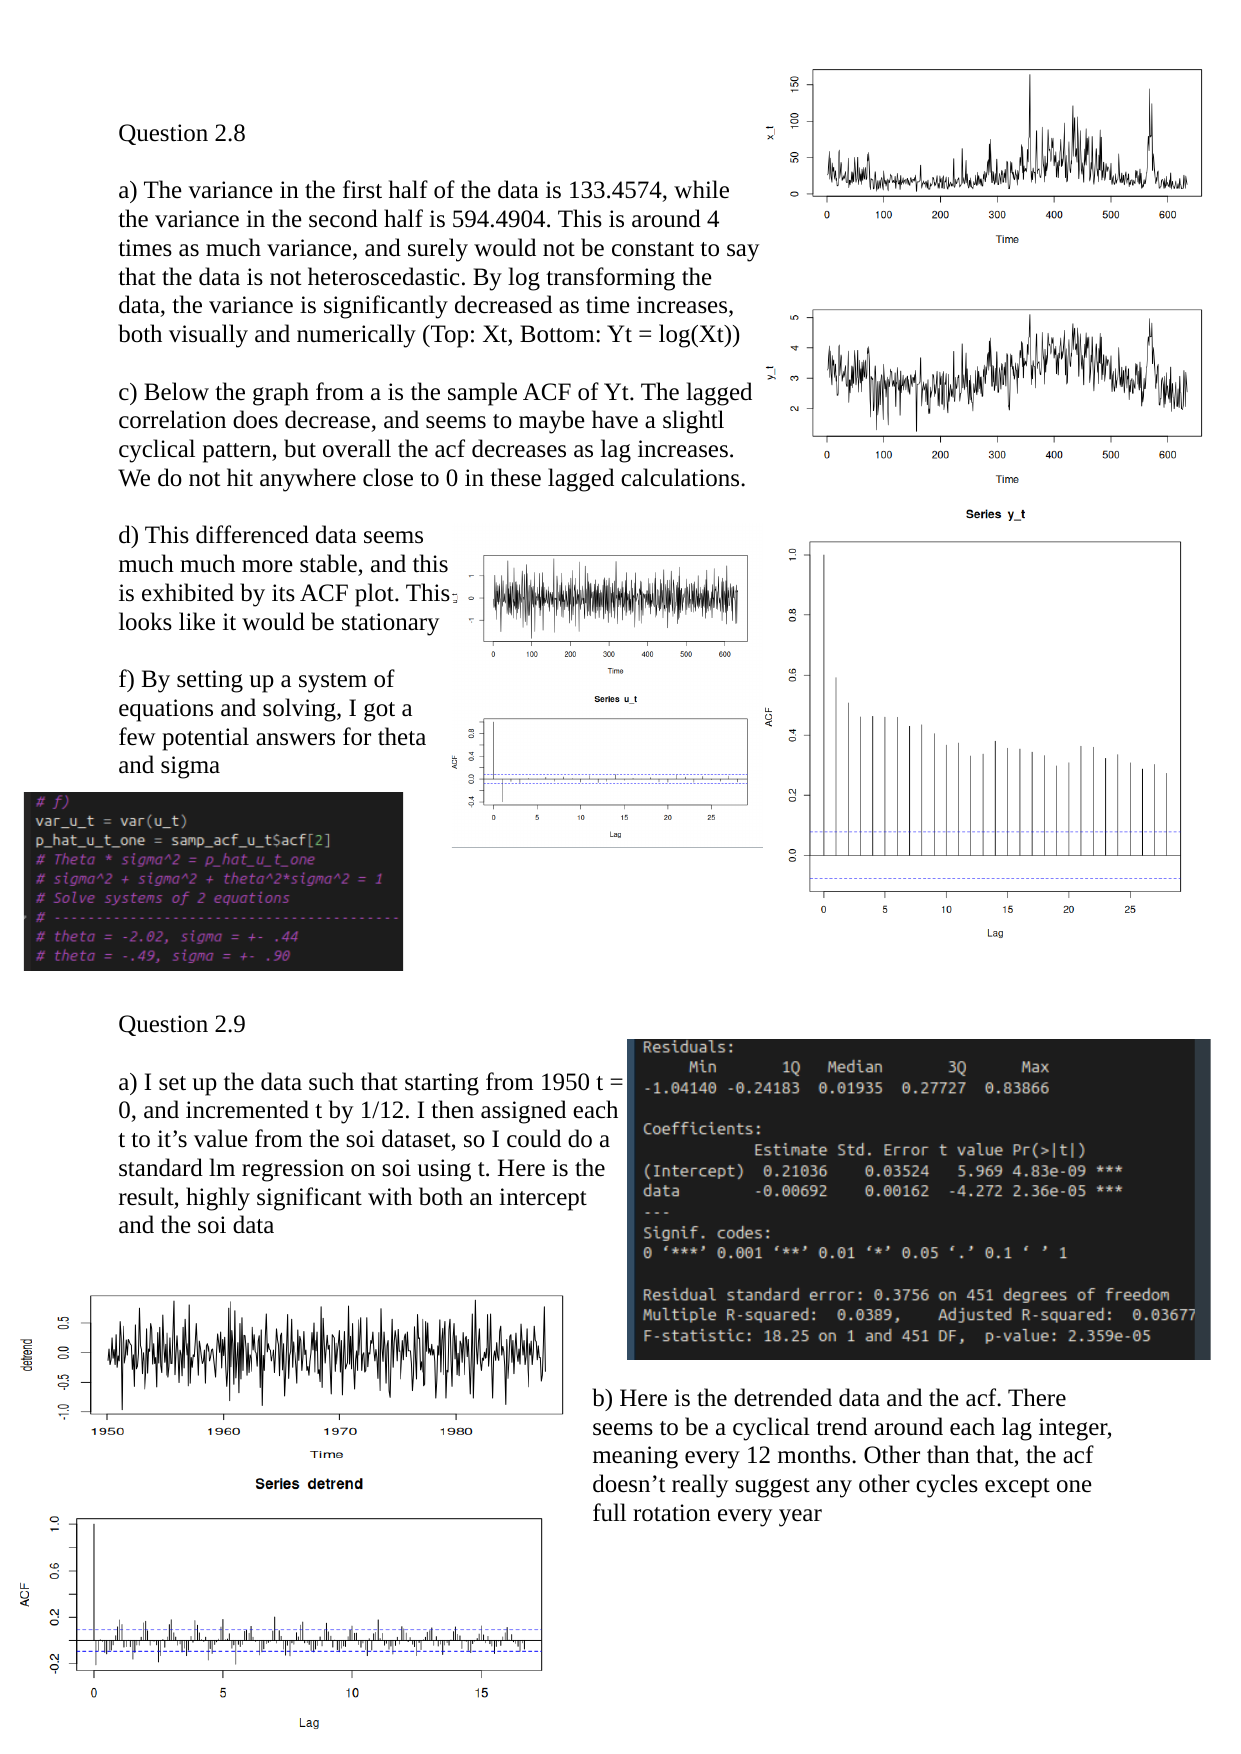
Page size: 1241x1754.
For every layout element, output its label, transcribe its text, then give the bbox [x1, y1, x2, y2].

picture [451, 22, 1224, 949]
text c) Below the graph from a is the sample ACF of Yt. The lagged correlation does decrease, and seems to maybe have a slightl cyclical pattern, but overall the acf decreases as lag increases. We do not hit anywhere close to 0 in these lagged calculations. [118, 377, 762, 492]
text b) Here is the detrended data and the acf. There seems to be a cyclical trend around each lag integer, meaning every 12 months. Other than that, the acf doesn’t really suggest any other cycles except one full rotation every year [593, 1383, 1122, 1527]
picture [17, 1248, 593, 1732]
text a) The variance in the first half of the data is 133.4574, while the variance in the second half is 594.4904. This is around 4 times as much variance, and surely would not be constant to say that the data is not heteroscedastic. By log transforming the data, the variance is significantly decreased as time increases, both visually and numerically (Top: Xt, Bottom: Yt = log(Xt)) [118, 176, 762, 348]
text Question 2.9 [118, 1009, 1122, 1038]
text d) This differenced data seems much much more stable, and this is exhibited by its ACF plot. This looks like it would be stationary [118, 521, 762, 636]
picture [23, 792, 404, 971]
text a) I set up the data such that starting from 1950 t = 0, and incremented t by 1/12. I then assigned each t to it’s value from the soi dataset, so I could do a standard lm regression on soi using t. Here is the result, highly significant with both an intercept and the soi data [118, 1067, 627, 1239]
picture [627, 1039, 1211, 1360]
text f) By setting up a system of equations and solving, I got a few potential answers for theta and sigma [118, 664, 451, 779]
text Question 2.8 [118, 118, 762, 147]
